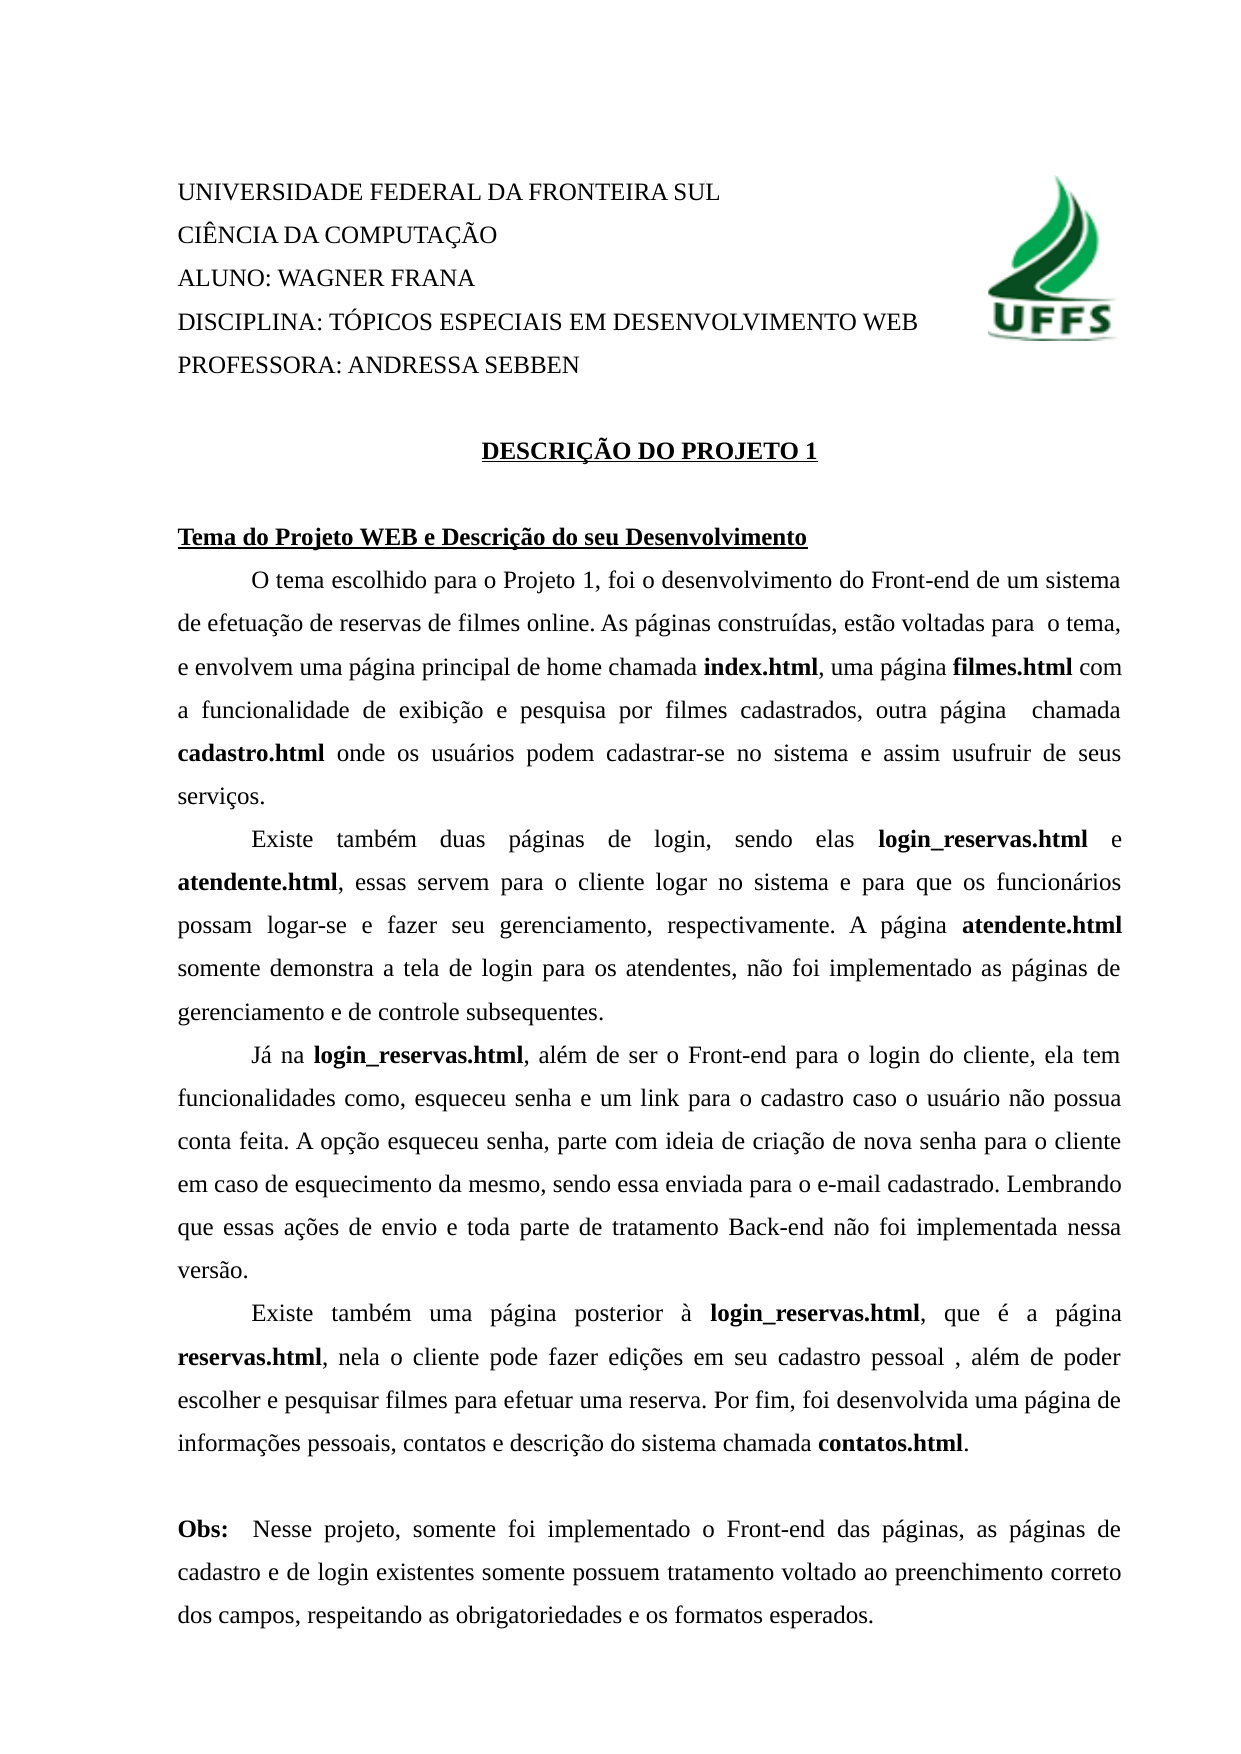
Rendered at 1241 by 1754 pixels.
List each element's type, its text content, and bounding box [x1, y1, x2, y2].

text O tema escolhido para o Projeto 1, foi o desenvolvimento do Front-end de um sistema de efetuação de reservas de filmes online. As páginas construídas, estão voltadas para o tema, e envolvem uma página principal de home chamada index.html, uma página filmes.html com a funcionalidade de exibição e pesquisa por filmes cadastrados, outra página chamada cadastro.html onde os usuários podem cadastrar-se no sistema e assim usufruir de seus serviços. [177, 565, 1122, 810]
text Obs: Nesse projeto, somente foi implementado o Front-end das páginas, as páginas de cadastro e de login existentes somente possuem tratamento voltado ao preenchimento correto dos campos, respeitando as obrigatoriedades e os formatos esperados. [177, 1514, 1122, 1629]
text UNIVERSIDADE FEDERAL DA FRONTEIRA SUL [177, 177, 988, 206]
text Existe também duas páginas de login, sendo elas login_reservas.html e atendente.html, essas servem para o cliente logar no sistema e para que os funcionários possam logar-se e fazer seu gerenciamento, respectivamente. A página atendente.html somente demonstra a tela de login para os atendentes, não foi implementado as páginas de gerenciamento e de controle subsequentes. [177, 824, 1122, 1025]
text DISCIPLINA: TÓPICOS ESPECIAIS EM DESENVOLVIMENTO WEB [177, 307, 988, 335]
text Tema do Projeto WEB e Descrição do seu Desenvolvimento [177, 522, 1122, 551]
text PROFESSORA: ANDRESSA SEBBEN [177, 350, 1122, 378]
text Já na login_reservas.html, além de ser o Front-end para o login do cliente, ela tem funcionalidades como, esqueceu senha e um link para o cadastro caso o usuário não possua conta feita. A opção esqueceu senha, parte com ideia de criação de nova senha para o cliente em caso de esquecimento da mesmo, sendo essa enviada para o e-mail cadastrado. Lembrando que essas ações de envio e toda parte de tratamento Back-end não foi implementada nessa versão. [177, 1040, 1122, 1284]
text CIÊNCIA DA COMPUTAÇÃO [177, 220, 988, 249]
text Existe também uma página posterior à login_reservas.html, que é a página reservas.html, nela o cliente pode fazer edições em seu cadastro pessoal , além de poder escolher e pesquisar filmes para efetuar uma reserva. Por fim, foi desenvolvida uma página de informações pessoais, contatos e descrição do sistema chamada contatos.html. [177, 1298, 1122, 1457]
text ALUNO: WAGNER FRANA [177, 263, 988, 292]
picture [988, 175, 1119, 341]
text DESCRIÇÃO DO PROJETO 1 [177, 436, 1122, 465]
